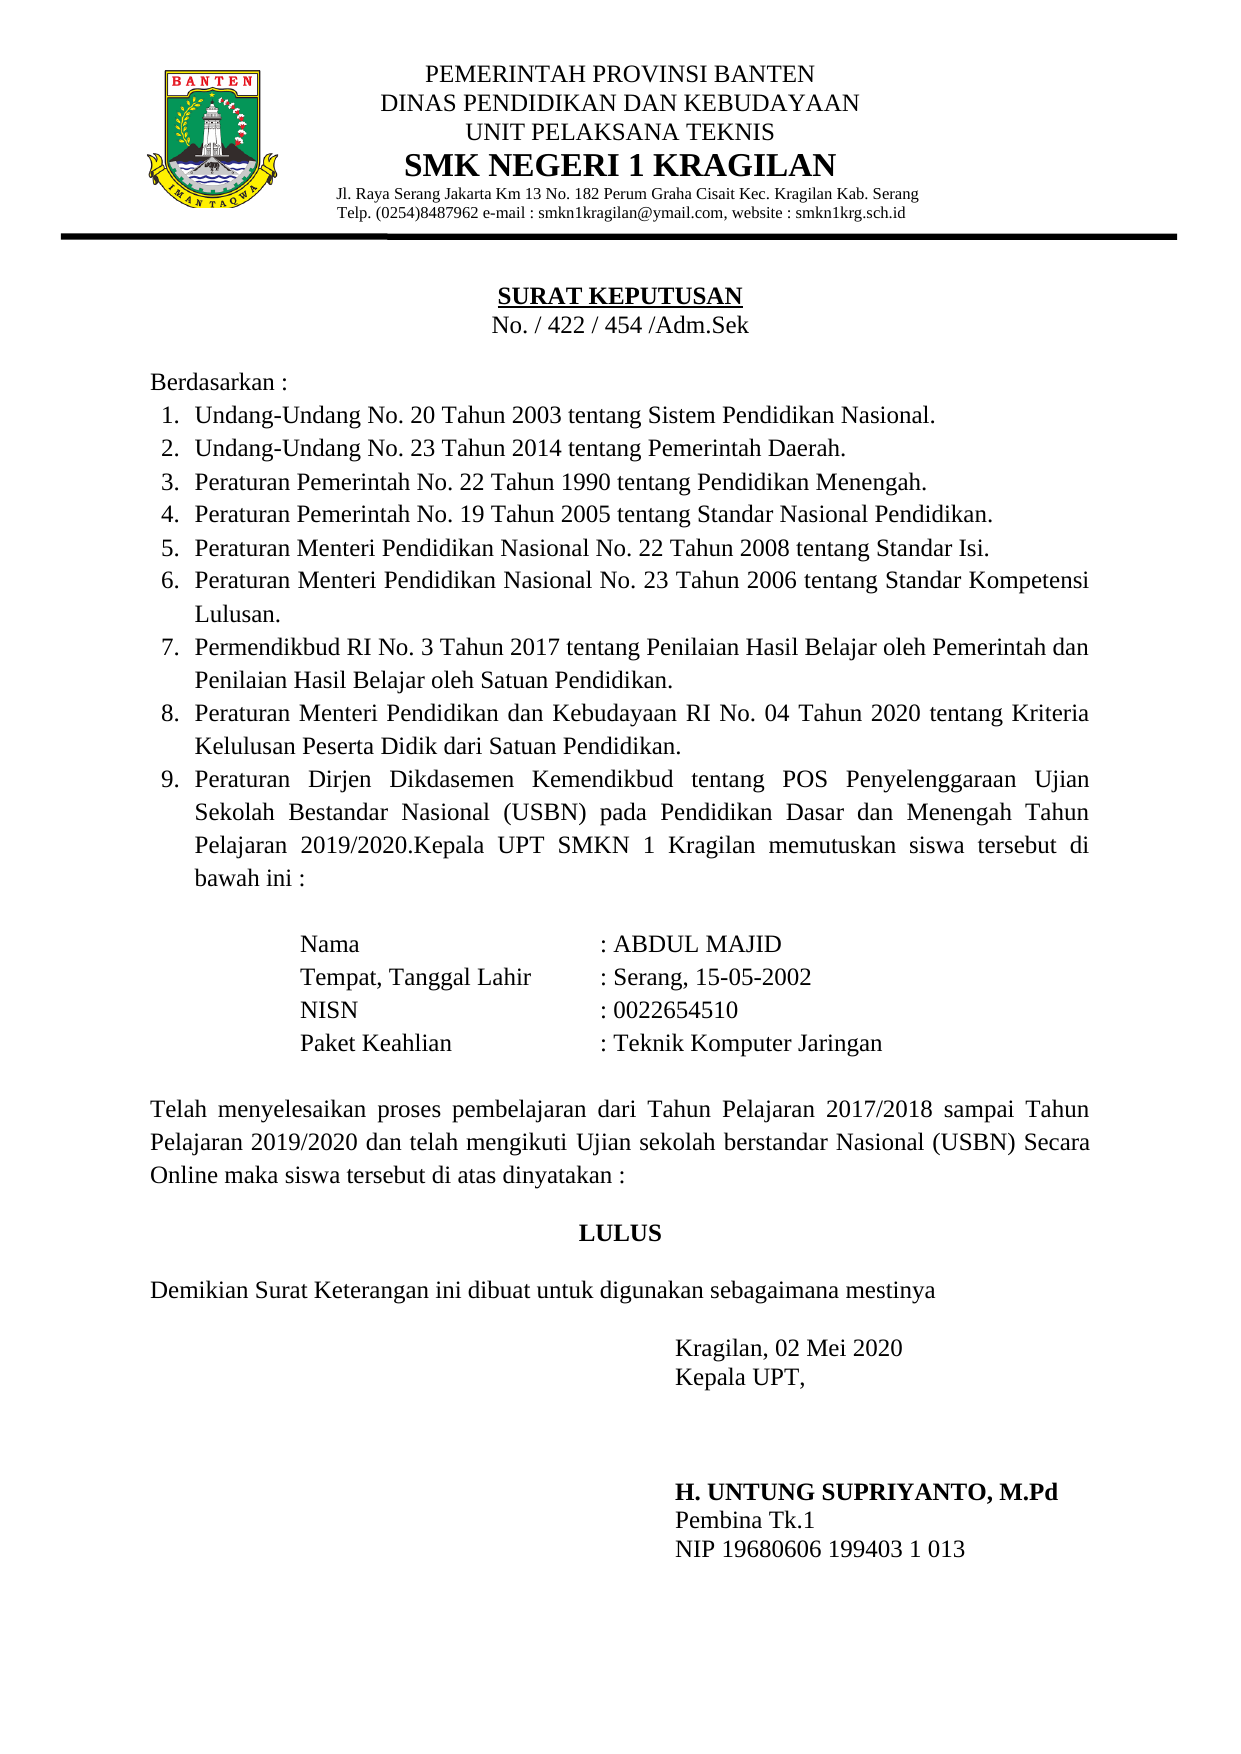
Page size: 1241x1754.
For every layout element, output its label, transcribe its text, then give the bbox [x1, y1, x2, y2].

text Paket Keahlian : Teknik Komputer Jaringan [150, 1028, 1090, 1057]
text Pembina Tk.1 [150, 1506, 1090, 1534]
text No. / 422 / 454 /Adm.Sek [150, 310, 1090, 339]
list Undang-Undang No. 23 Tahun 2014 tentang Pemerintah Daerah. [179, 433, 1090, 462]
list Peraturan Menteri Pendidikan Nasional No. 23 Tahun 2006 tentang Standar Kompetensi Lulusan. [179, 566, 1090, 627]
text Kragilan, 02 Mei 2020 [150, 1333, 1090, 1362]
text SURAT KEPUTUSAN [150, 281, 1090, 310]
list Peraturan Pemerintah No. 22 Tahun 1990 tentang Pendidikan Menengah. [179, 467, 1090, 495]
text Telah menyelesaikan proses pembelajaran dari Tahun Pelajaran 2017/2018 sampai Tahun Pelajaran 2019/2020 dan telah mengikuti Ujian sekolah berstandar Nasional (USBN) Secara Online maka siswa tersebut di atas dinyatakan : [150, 1094, 1090, 1189]
list Peraturan Menteri Pendidikan Nasional No. 22 Tahun 2008 tentang Standar Isi. [179, 533, 1090, 561]
list Permendikbud RI No. 3 Tahun 2017 tentang Penilaian Hasil Belajar oleh Pemerintah dan Penilaian Hasil Belajar oleh Satuan Pendidikan. [179, 632, 1090, 693]
text NISN : 0022654510 [150, 995, 1090, 1024]
text H. UNTUNG SUPRIYANTO, M.Pd [150, 1477, 1090, 1506]
list Peraturan Menteri Pendidikan dan Kebudayaan RI No. 04 Tahun 2020 tentang Kriteria Kelulusan Peserta Didik dari Satuan Pendidikan. [179, 698, 1090, 759]
text Demikian Surat Keterangan ini dibuat untuk digunakan sebagaimana mestinya [150, 1276, 1090, 1304]
list Peraturan Pemerintah No. 19 Tahun 2005 tentang Standar Nasional Pendidikan. [179, 499, 1090, 528]
text NIP 19680606 199403 1 013 [150, 1534, 1090, 1563]
text LULUS [150, 1218, 1090, 1247]
list Undang-Undang No. 20 Tahun 2003 tentang Sistem Pendidikan Nasional. [179, 401, 1090, 429]
list Peraturan Dirjen Dikdasemen Kemendikbud tentang POS Penyelenggaraan Ujian Sekolah Bestandar Nasional (USBN) pada Pendidikan Dasar dan Menengah Tahun Pelajaran 2019/2020.Kepala UPT SMKN 1 Kragilan memutuskan siswa tersebut di bawah ini : [179, 764, 1090, 892]
text Nama : ABDUL MAJID [150, 929, 1090, 958]
text Tempat, Tanggal Lahir : Serang, 15-05-2002 [150, 962, 1090, 991]
text Kepala UPT, [150, 1362, 1090, 1391]
picture [146, 70, 279, 208]
text Berdasarkan : [150, 367, 1090, 396]
